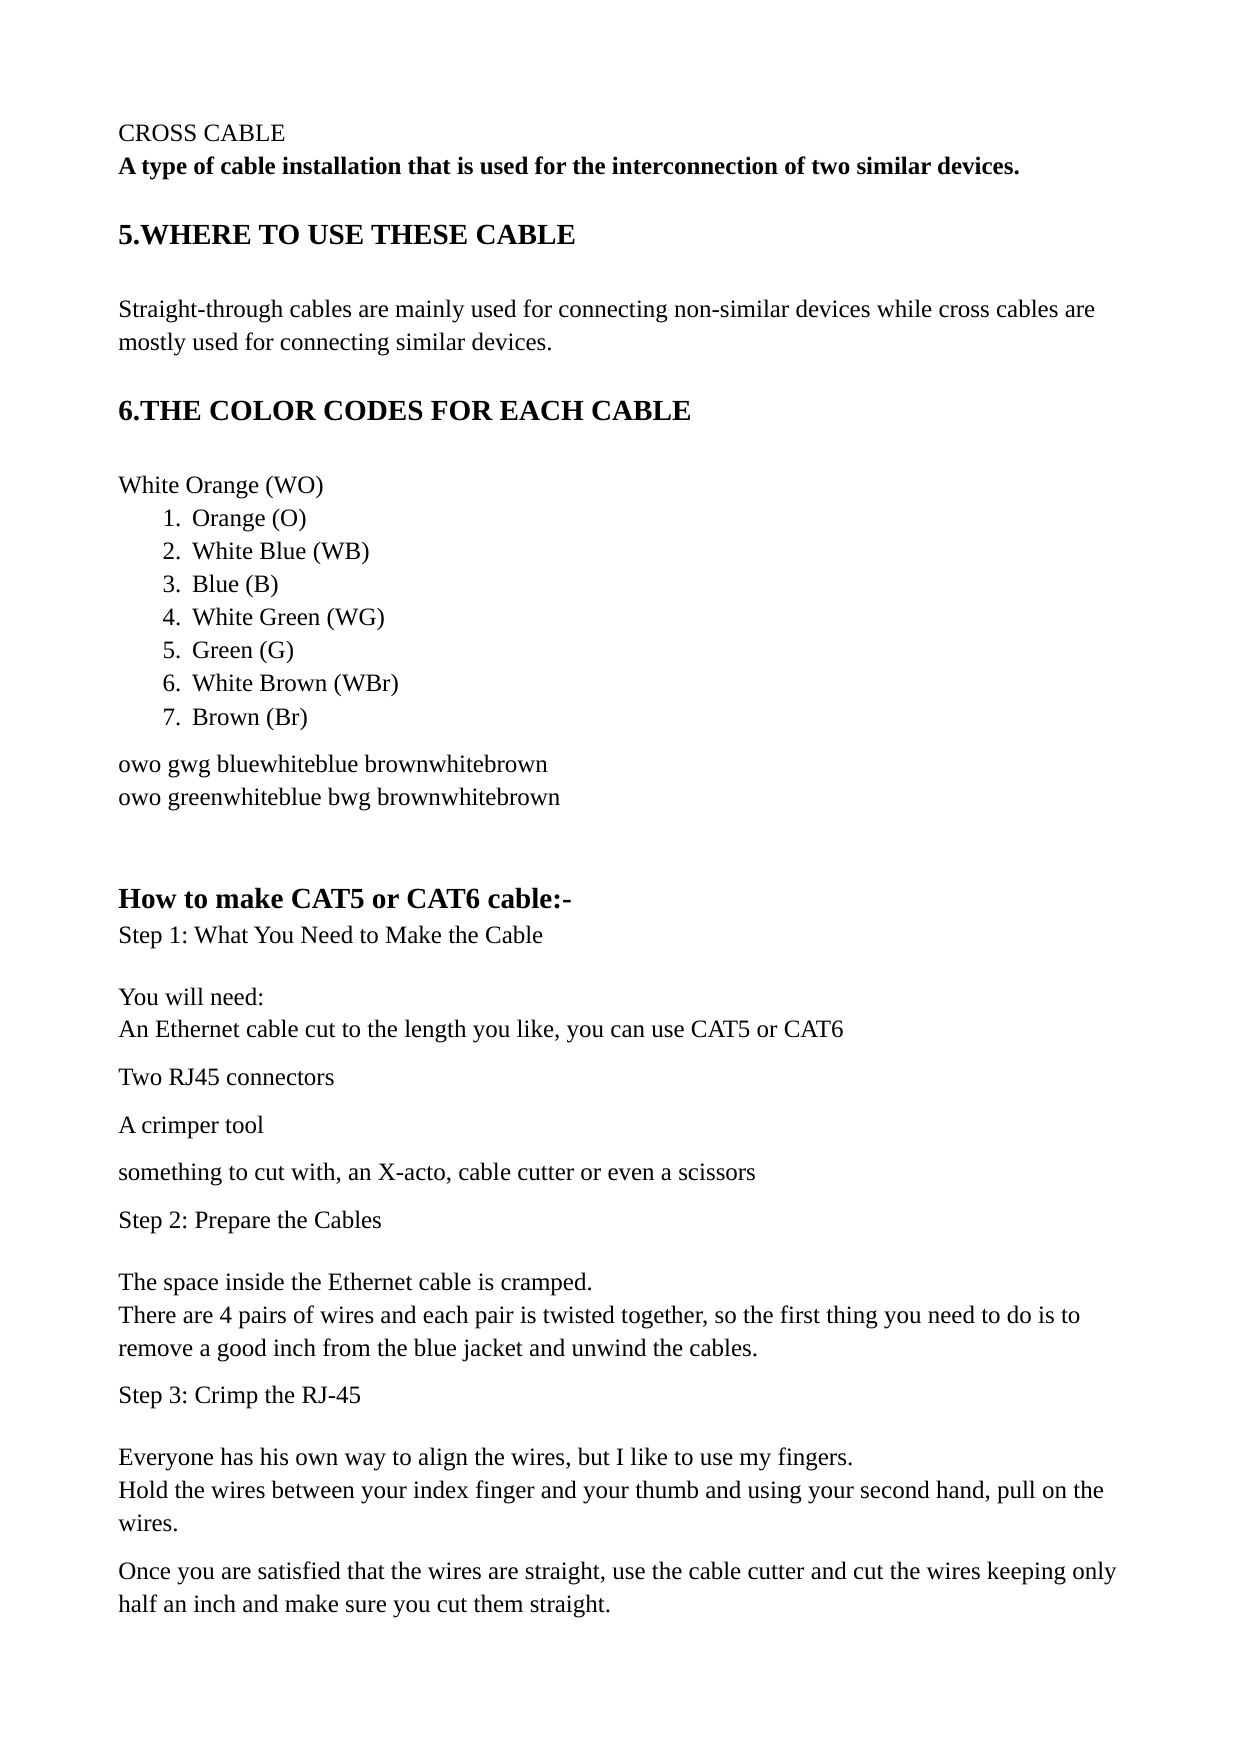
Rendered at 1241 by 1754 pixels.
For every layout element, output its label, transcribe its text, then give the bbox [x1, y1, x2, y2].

subtitle Step 2: Prepare the Cables [118, 1205, 1122, 1234]
text The space inside the Ethernet cable is cramped. [118, 1267, 1122, 1296]
text A crimper tool [118, 1110, 1122, 1138]
text How to make CAT5 or CAT6 cable:- [118, 881, 1122, 915]
list Blue (B) [162, 569, 1122, 598]
text An Ethernet cable cut to the length you like, you can use CAT5 or CAT6 [118, 1014, 1122, 1043]
text something to cut with, an X-acto, cable cutter or even a scissors [118, 1157, 1122, 1186]
list Brown (Br) [162, 702, 1122, 730]
text 6.THE COLOR CODES FOR EACH CABLE [118, 393, 1122, 427]
text Hold the wires between your index finger and your thumb and using your second hand, pull on the wires. [118, 1475, 1122, 1537]
text owo gwg bluewhiteblue brownwhitebrown [118, 749, 1122, 778]
text White Orange (WO) [118, 470, 1122, 499]
text Two RJ45 connectors [118, 1062, 1122, 1091]
text Everyone has his own way to align the wires, but I like to use my fingers. [118, 1442, 1122, 1471]
text owo greenwhiteblue bwg brownwhitebrown [118, 782, 1122, 811]
text Once you are satisfied that the wires are straight, use the cable cutter and cut the wires keeping only half an inch and make sure you cut them straight. [118, 1556, 1122, 1618]
text CROSS CABLE [118, 118, 1122, 147]
text You will need: [118, 982, 1122, 1010]
text There are 4 pairs of wires and each pair is twisted together, so the first thing you need to do is to remove a good inch from the blue jacket and unwind the cables. [118, 1300, 1122, 1362]
text Straight-through cables are mainly used for connecting non-similar devices while cross cables are mostly used for connecting similar devices. [118, 294, 1122, 356]
subtitle Step 3: Crimp the RJ-45 [118, 1380, 1122, 1409]
list Green (G) [162, 636, 1122, 664]
list Orange (O) [162, 503, 1122, 532]
list White Brown (WBr) [162, 668, 1122, 697]
list White Green (WG) [162, 602, 1122, 631]
text 5.WHERE TO USE THESE CABLE [118, 217, 1122, 251]
text A type of cable installation that is used for the interconnection of two similar devices. [118, 151, 1122, 180]
list White Blue (WB) [162, 536, 1122, 565]
subtitle Step 1: What You Need to Make the Cable [118, 920, 1122, 948]
